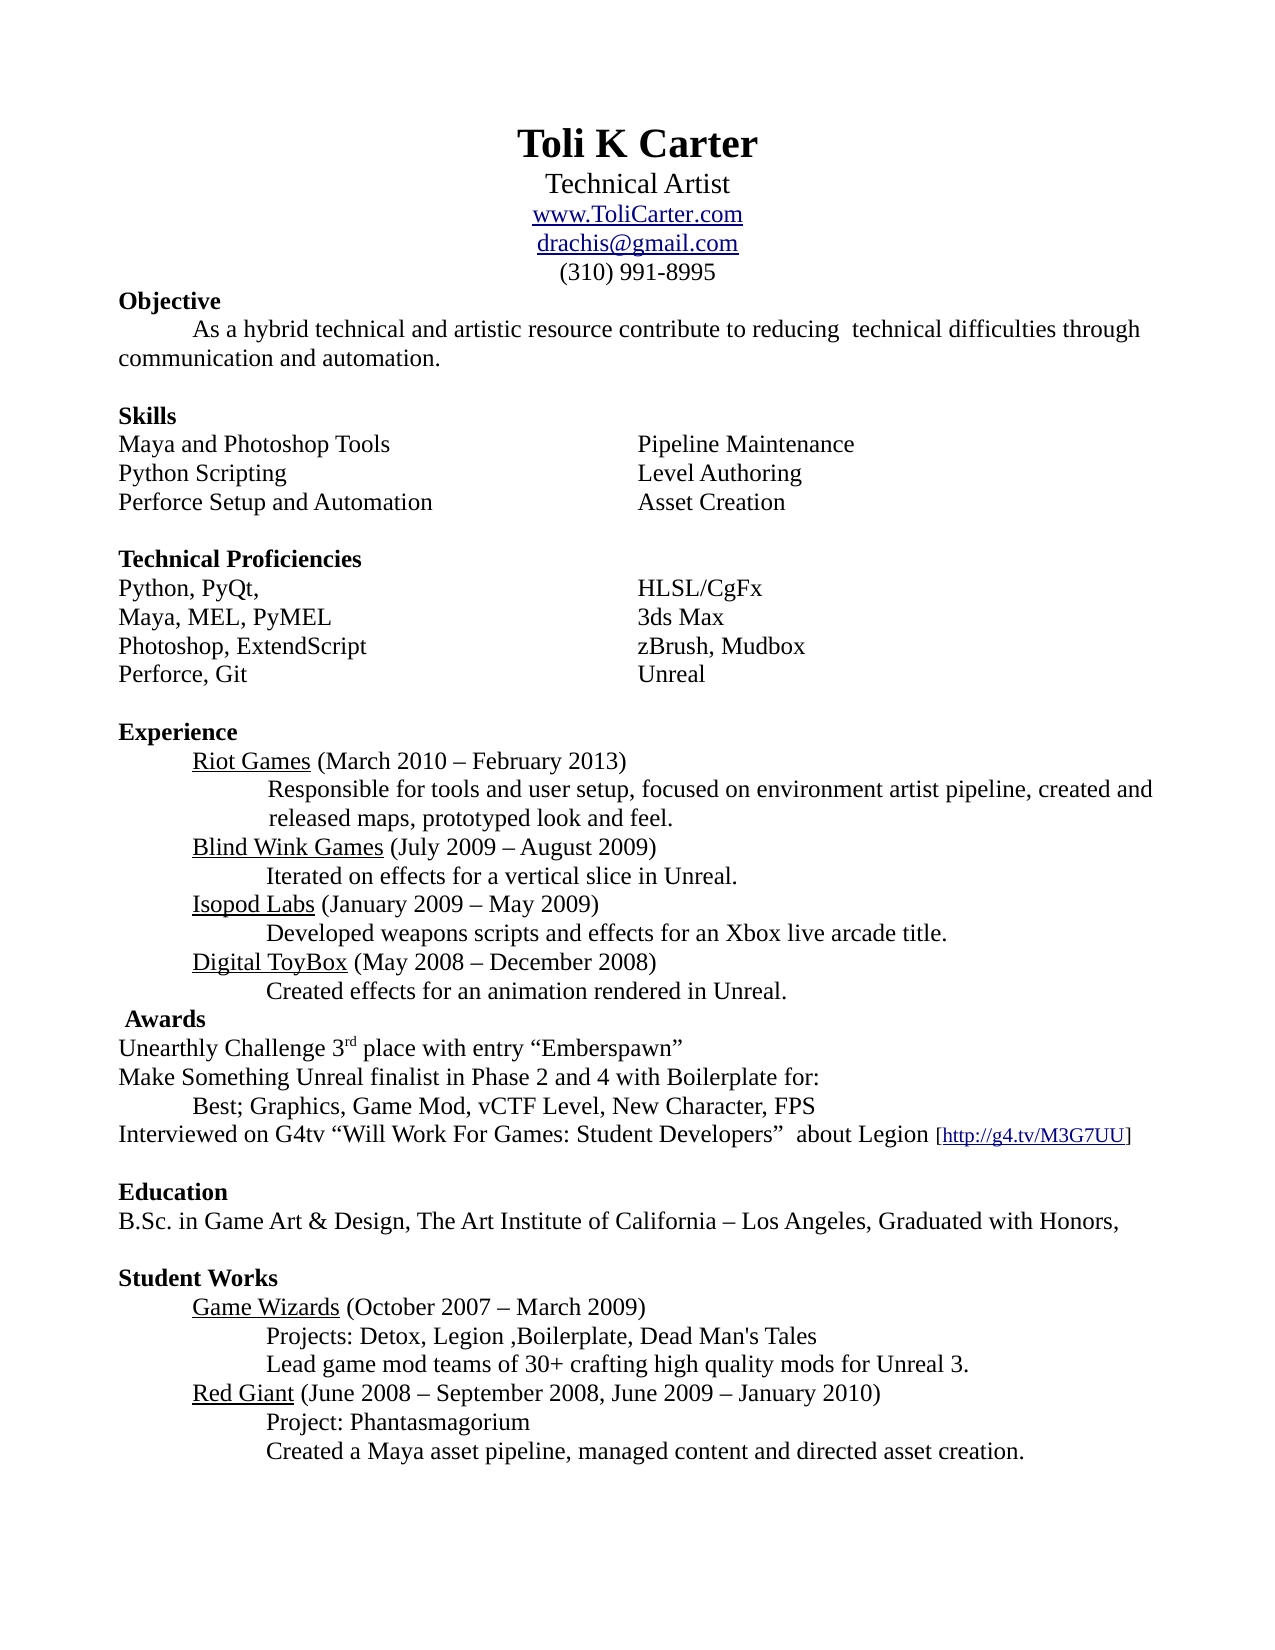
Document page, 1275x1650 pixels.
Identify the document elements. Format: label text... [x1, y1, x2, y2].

text Objective [118, 286, 1157, 314]
text Best; Graphics, Game Mod, vCTF Level, New Character, FPS [118, 1091, 1157, 1119]
text Project: Phantasmagorium [118, 1407, 1157, 1436]
text Lead game mod teams of 30+ crafting high quality mods for Unreal 3. [118, 1349, 1157, 1378]
text Experience [118, 717, 1157, 746]
text Maya and Photoshop Tools [118, 429, 637, 458]
text Developed weapons scripts and effects for an Xbox live arcade title. [118, 918, 1157, 947]
text drachis@gmail.com [118, 228, 1157, 257]
text Education [118, 1177, 1157, 1206]
text Iterated on effects for a vertical slice in Unreal. [118, 861, 1157, 889]
text Riot Games (March 2010 – February 2013) [118, 746, 1157, 774]
text zBrush, Mudbox [637, 631, 1157, 659]
text Projects: Detox, Legion ,Boilerplate, Dead Man's Tales [118, 1321, 1157, 1349]
text Photoshop, ExtendScript [118, 631, 637, 659]
text Maya, MEL, PyMEL [118, 602, 637, 631]
text Red Giant (June 2008 – September 2008, June 2009 – January 2010) [118, 1378, 1157, 1407]
text Digital ToyBox (May 2008 – December 2008) [118, 947, 1157, 976]
text 3ds Max [637, 602, 1157, 631]
text Unearthly Challenge 3rd place with entry “Emberspawn” [118, 1033, 1157, 1062]
text Python Scripting [118, 458, 637, 487]
text B.Sc. in Game Art & Design, The Art Institute of California – Los Angeles, Graduated with Honors, [118, 1206, 1157, 1234]
text Student Works [118, 1263, 1157, 1292]
text Isopod Labs (January 2009 – May 2009) [118, 889, 1157, 918]
text Unreal [637, 659, 1157, 688]
text Pipeline Maintenance [637, 429, 1157, 458]
text Responsible for tools and user setup, focused on environment artist pipeline, created and released maps, prototyped look and feel. [267, 774, 1157, 832]
text Created effects for an animation rendered in Unreal. [118, 976, 1157, 1004]
text As a hybrid technical and artistic resource contribute to reducing technical difficulties through communication and automation. [118, 314, 1157, 372]
text (310) 991-8995 [118, 257, 1157, 286]
text Perforce, Git [118, 659, 637, 688]
text Technical Proficiencies [118, 544, 1157, 573]
text Level Authoring [637, 458, 1157, 487]
text Interviewed on G4tv “Will Work For Games: Student Developers” about Legion [http://g4.tv/M3G7UU] [118, 1119, 1157, 1148]
text Python, PyQt, [118, 573, 637, 602]
text Awards [118, 1004, 1157, 1033]
text Skills [118, 401, 1157, 429]
text Technical Artist [118, 166, 1157, 199]
text Toli K Carter [118, 118, 1157, 166]
text Blind Wink Games (July 2009 – August 2009) [118, 832, 1157, 861]
text HLSL/CgFx [637, 573, 1157, 602]
text Created a Maya asset pipeline, managed content and directed asset creation. [118, 1436, 1157, 1464]
text Game Wizards (October 2007 – March 2009) [118, 1292, 1157, 1321]
text Make Something Unreal finalist in Phase 2 and 4 with Boilerplate for: [118, 1062, 1157, 1091]
text Asset Creation [637, 487, 1157, 516]
text www.ToliCarter.com [118, 199, 1157, 228]
text Perforce Setup and Automation [118, 487, 637, 516]
